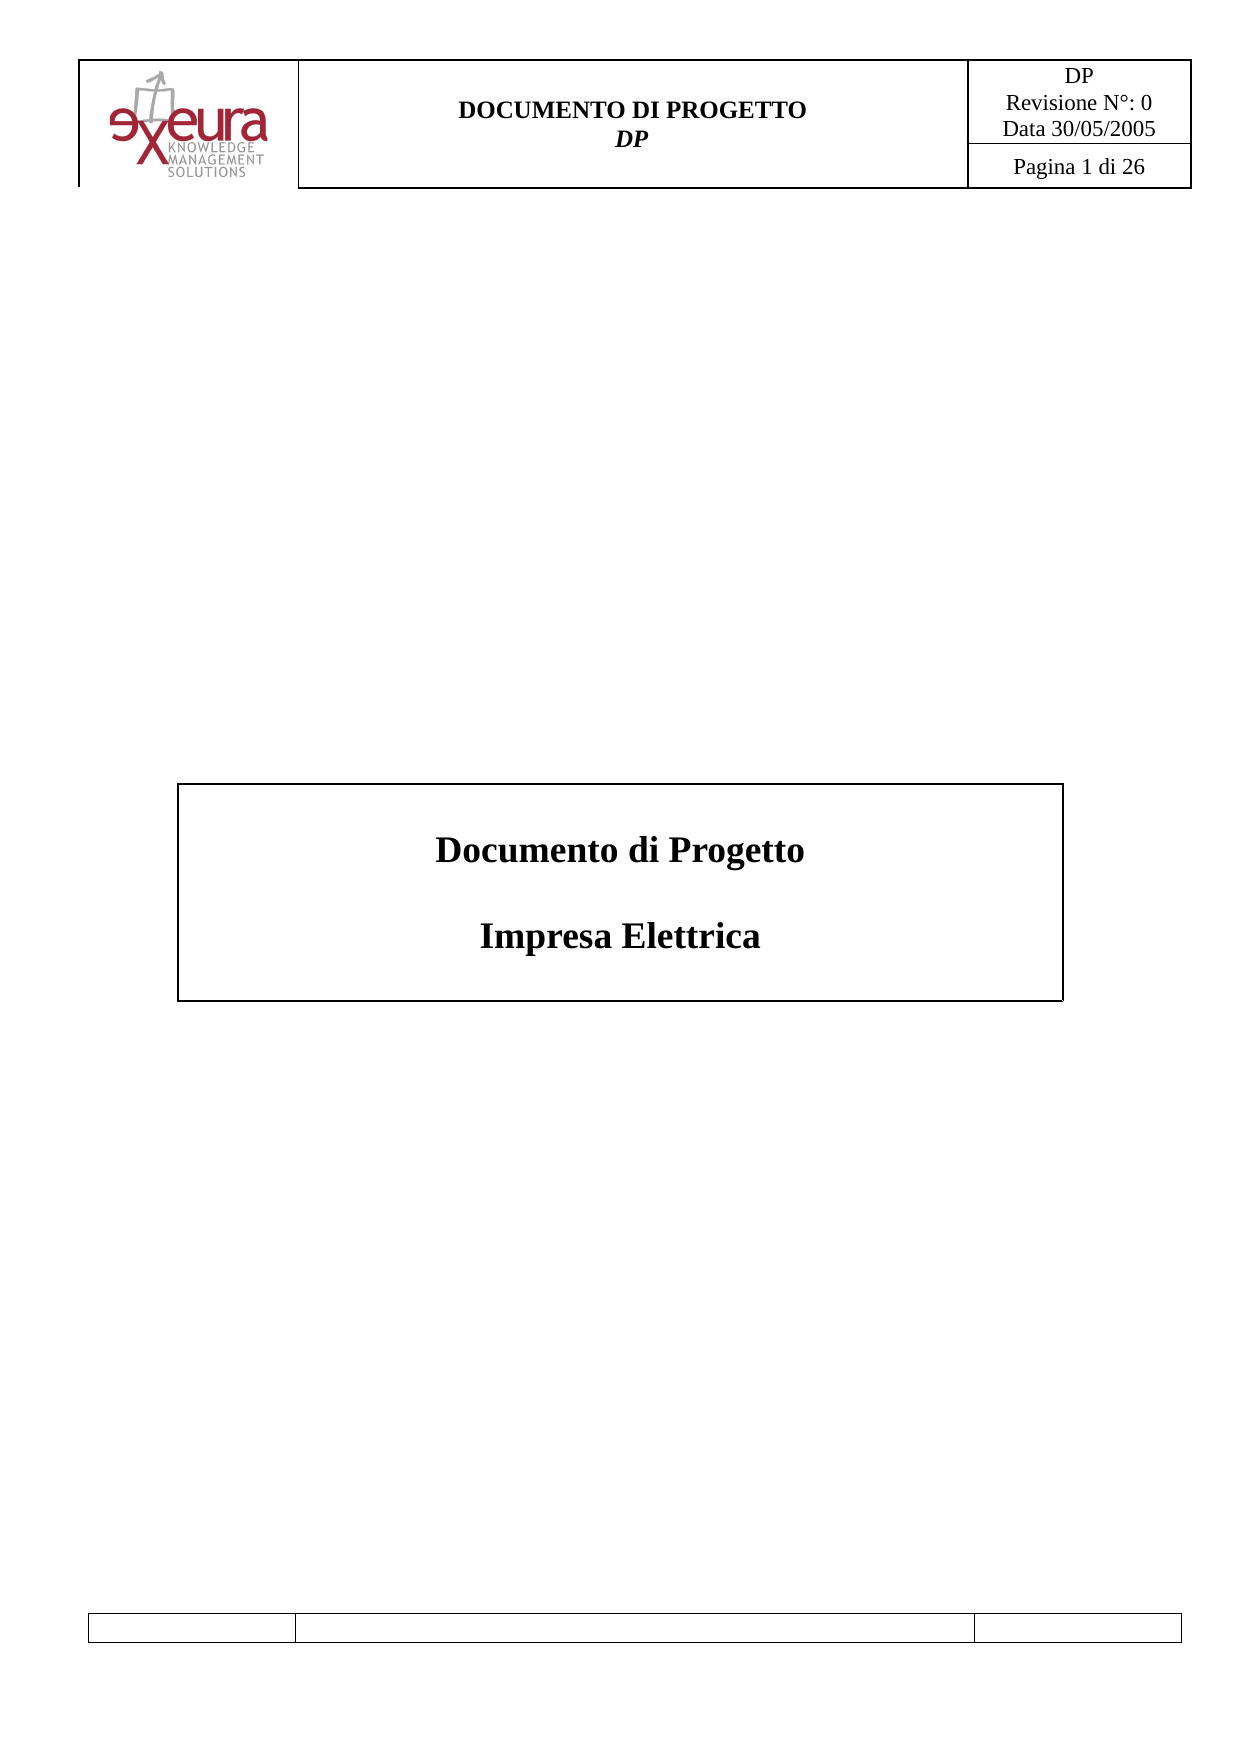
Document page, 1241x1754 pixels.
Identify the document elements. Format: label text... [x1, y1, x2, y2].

text Documento di Progetto [179, 826, 1062, 870]
text Impresa Elettrica [179, 912, 1062, 957]
picture [109, 71, 268, 177]
